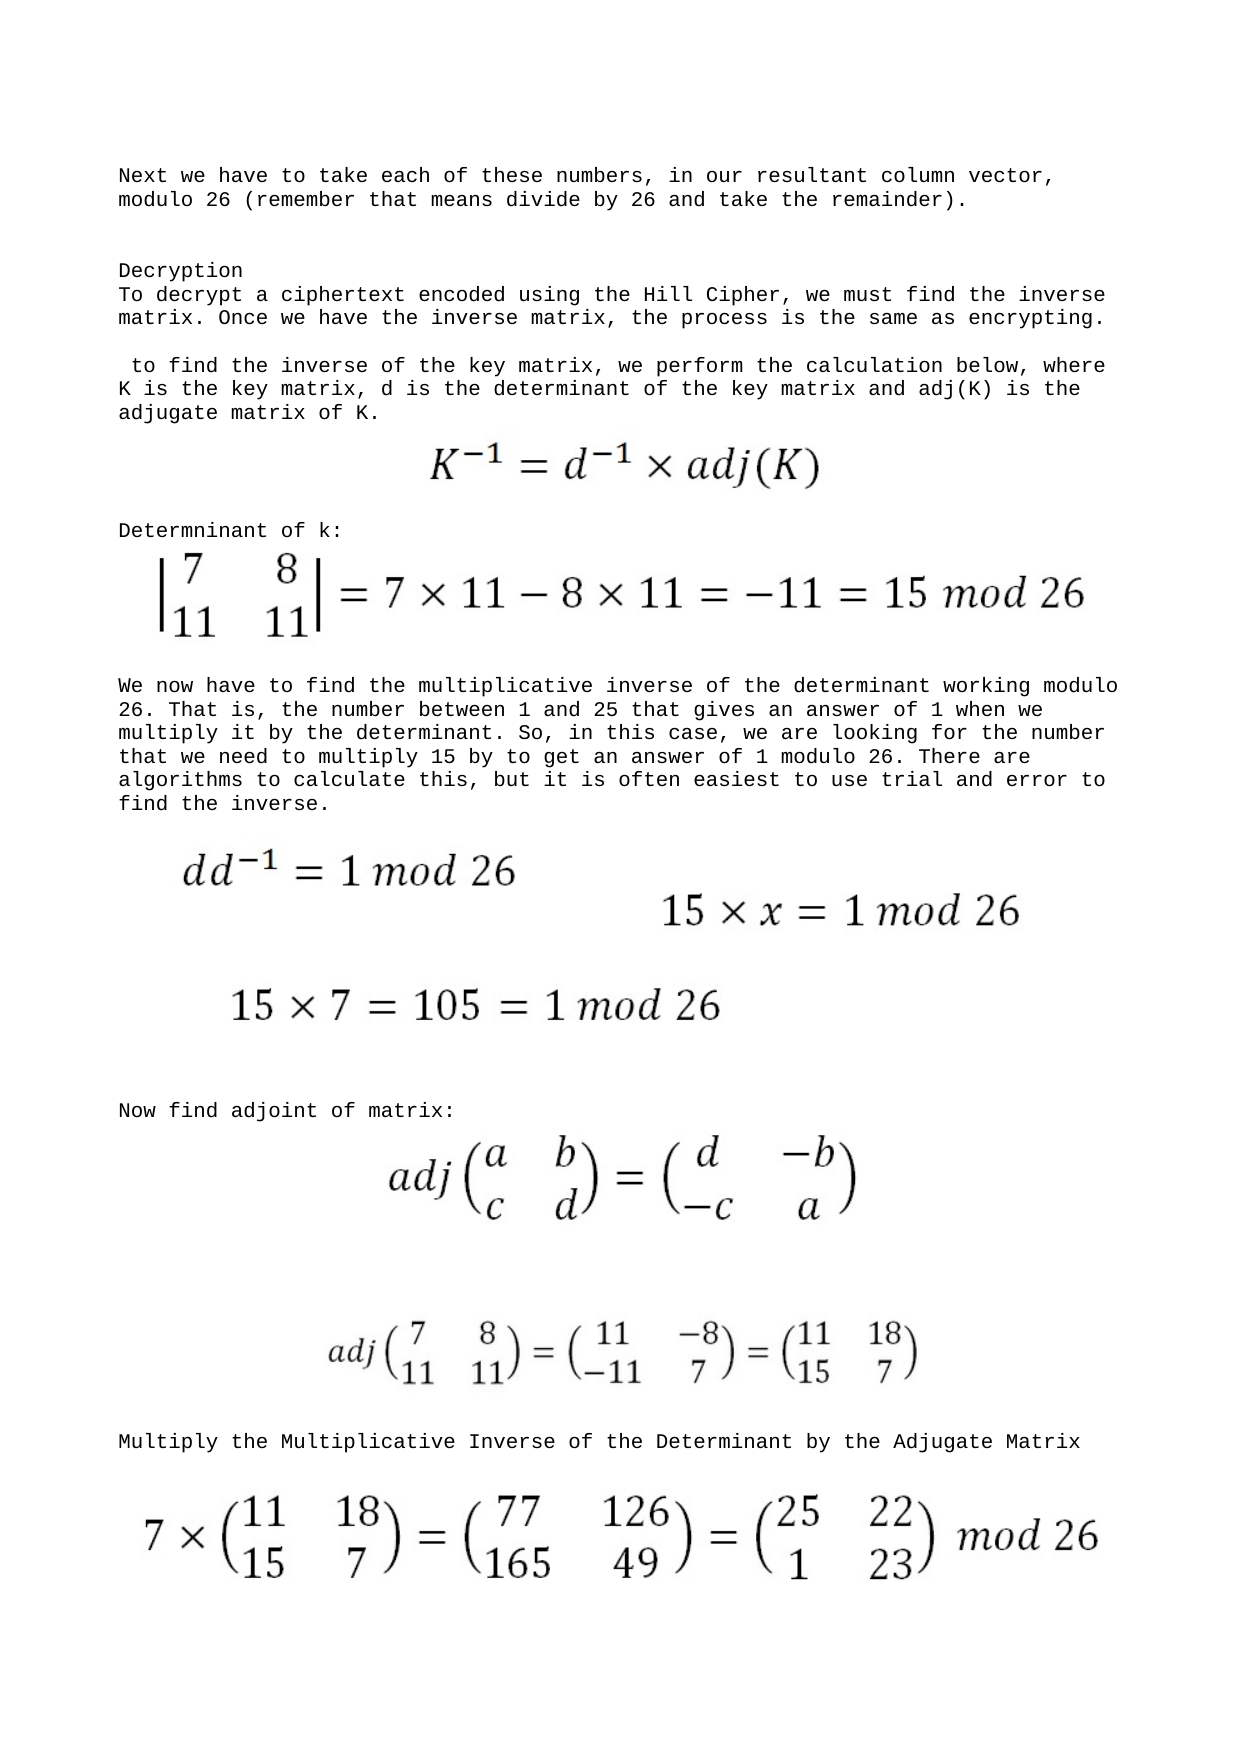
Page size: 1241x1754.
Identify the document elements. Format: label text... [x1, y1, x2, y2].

text To decrypt a ciphertext encoded using the Hill Cipher, we must find the inverse matrix. Once we have the inverse matrix, the process is the same as encrypting. [118, 284, 1122, 331]
text Determninant of k: [118, 520, 1122, 544]
picture [317, 1313, 923, 1397]
text to find the inverse of the key matrix, we perform the calculation below, where K is the key matrix, d is the determinant of the key matrix and adj(K) is the adjugate matrix of K. [118, 354, 1122, 426]
picture [164, 835, 526, 897]
text Multiply the Multiplicative Inverse of the Determinant by the Adjugate Matrix [118, 1432, 1122, 1455]
picture [131, 1478, 1109, 1597]
picture [653, 882, 1034, 942]
text Now find adjoint of matrix: [118, 1101, 1122, 1124]
picture [145, 543, 1095, 652]
text We now have to find the multiplicative inverse of the determinant working modulo 26. That is, the number between 1 and 25 that gives an answer of 1 when we multiply it by the determinant. So, in this case, we are looking for the number that we need to multiply 15 by to get an answer of 1 modulo 26. There are algorithms to calculate this, but it is often easiest to use trial and error to find the inverse. [118, 675, 1122, 817]
picture [414, 425, 826, 493]
text Decryption [118, 260, 1122, 284]
text Next we have to take each of these numbers, in our resultant column vector, modulo 26 (remember that means divide by 26 and take the remainder). [118, 165, 1122, 213]
picture [376, 1124, 864, 1240]
picture [221, 972, 727, 1039]
